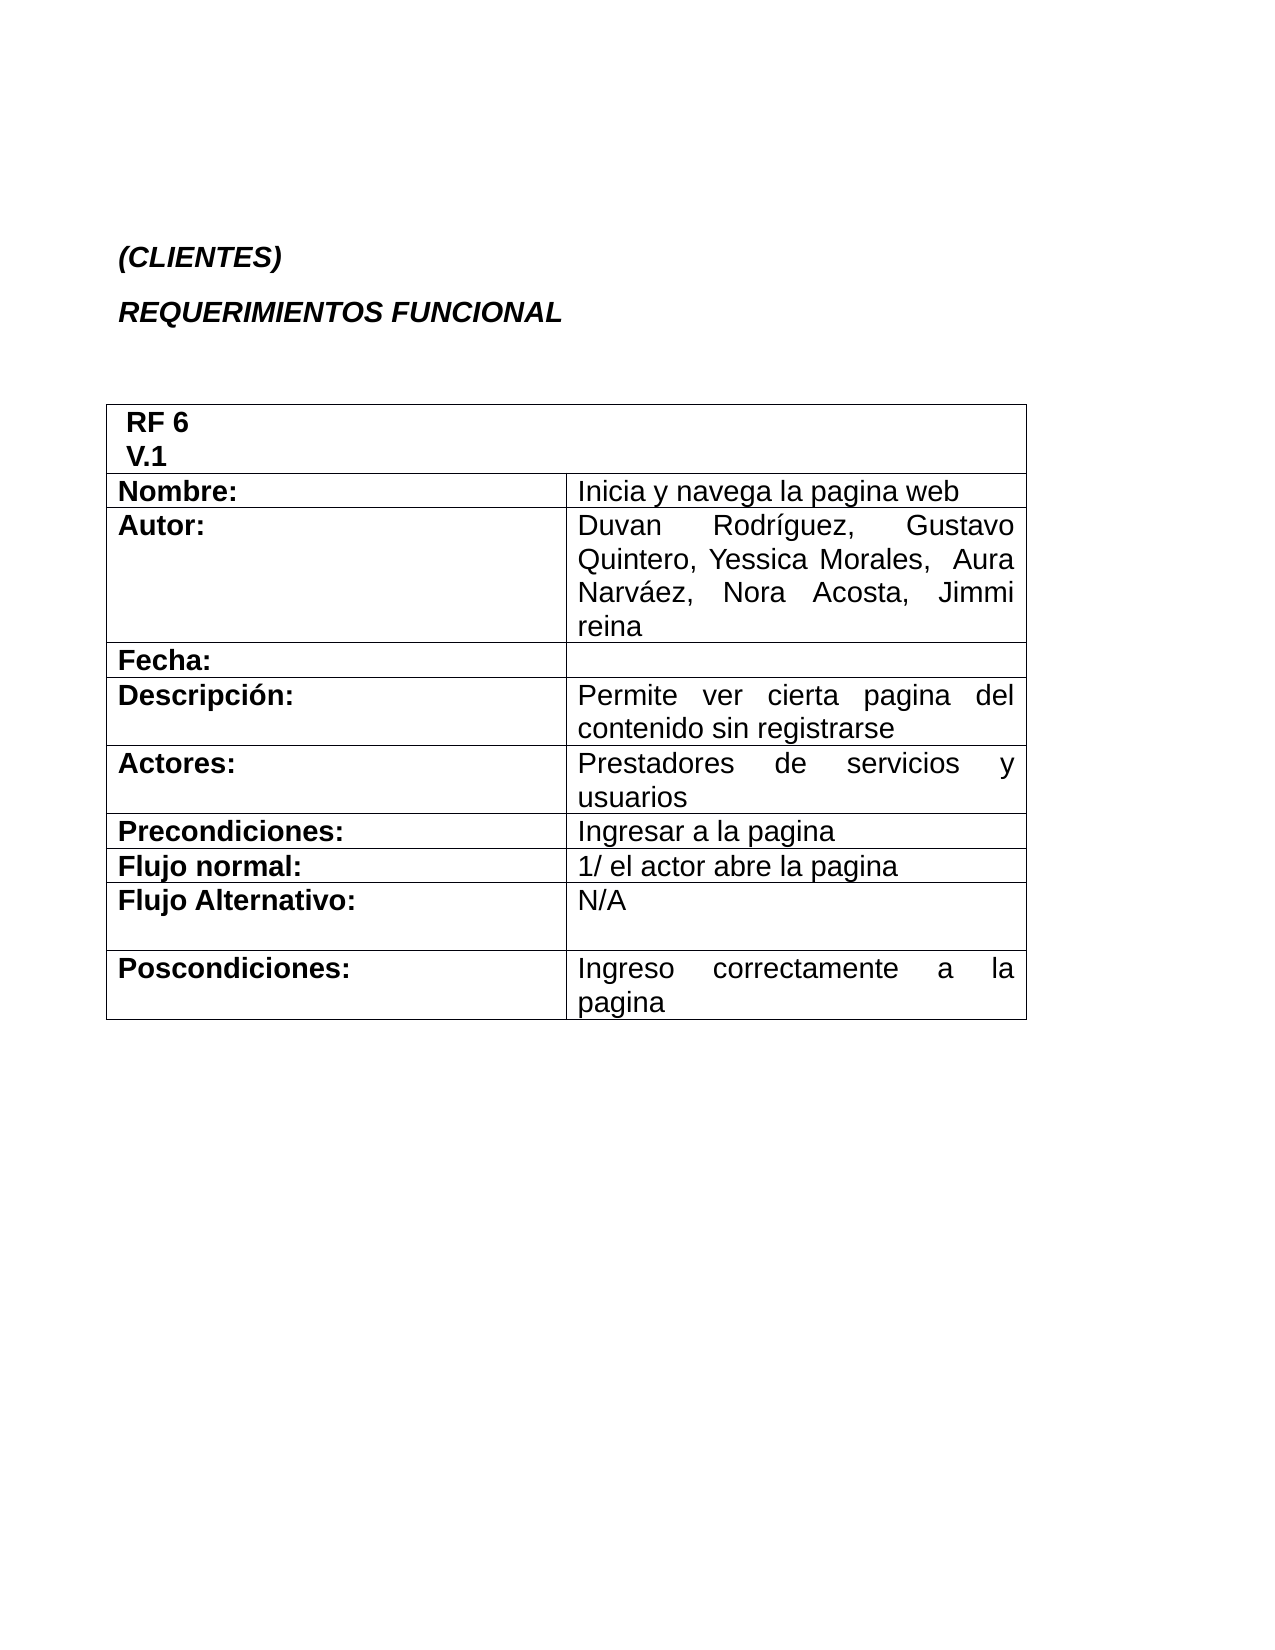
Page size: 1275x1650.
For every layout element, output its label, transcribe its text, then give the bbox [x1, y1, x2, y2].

table_cell Precondiciones: [107, 814, 566, 848]
text REQUERIMIENTOS FUNCIONAL [118, 295, 1157, 328]
table_cell Ingreso correctamente a la pagina [567, 951, 1026, 1018]
table_cell 1/ el actor abre la pagina [567, 849, 1026, 882]
text (CLIENTES) [118, 240, 1157, 273]
table_cell Actores: [107, 746, 566, 813]
table_cell Descripción: [107, 678, 566, 745]
table_cell Ingresar a la pagina [567, 814, 1026, 848]
table_cell Prestadores de servicios y usuarios [567, 746, 1026, 813]
table_cell Nombre: [107, 474, 566, 507]
table_cell Autor: [107, 508, 566, 642]
table_header RF 6 V.1 [107, 405, 1026, 472]
table_cell N/A [567, 883, 1026, 950]
table_cell Inicia y navega la pagina web [567, 474, 1026, 507]
table_cell Flujo normal: [107, 849, 566, 882]
table_cell Duvan Rodríguez, Gustavo Quintero, Yessica Morales, Aura Narváez, Nora Acosta, Jimmi reina [567, 508, 1026, 642]
table_cell Permite ver cierta pagina del contenido sin registrarse [567, 678, 1026, 745]
table_cell Poscondiciones: [107, 951, 566, 1018]
table_cell Fecha: [107, 643, 566, 677]
table_cell [567, 643, 1026, 677]
table_cell Flujo Alternativo: [107, 883, 566, 950]
